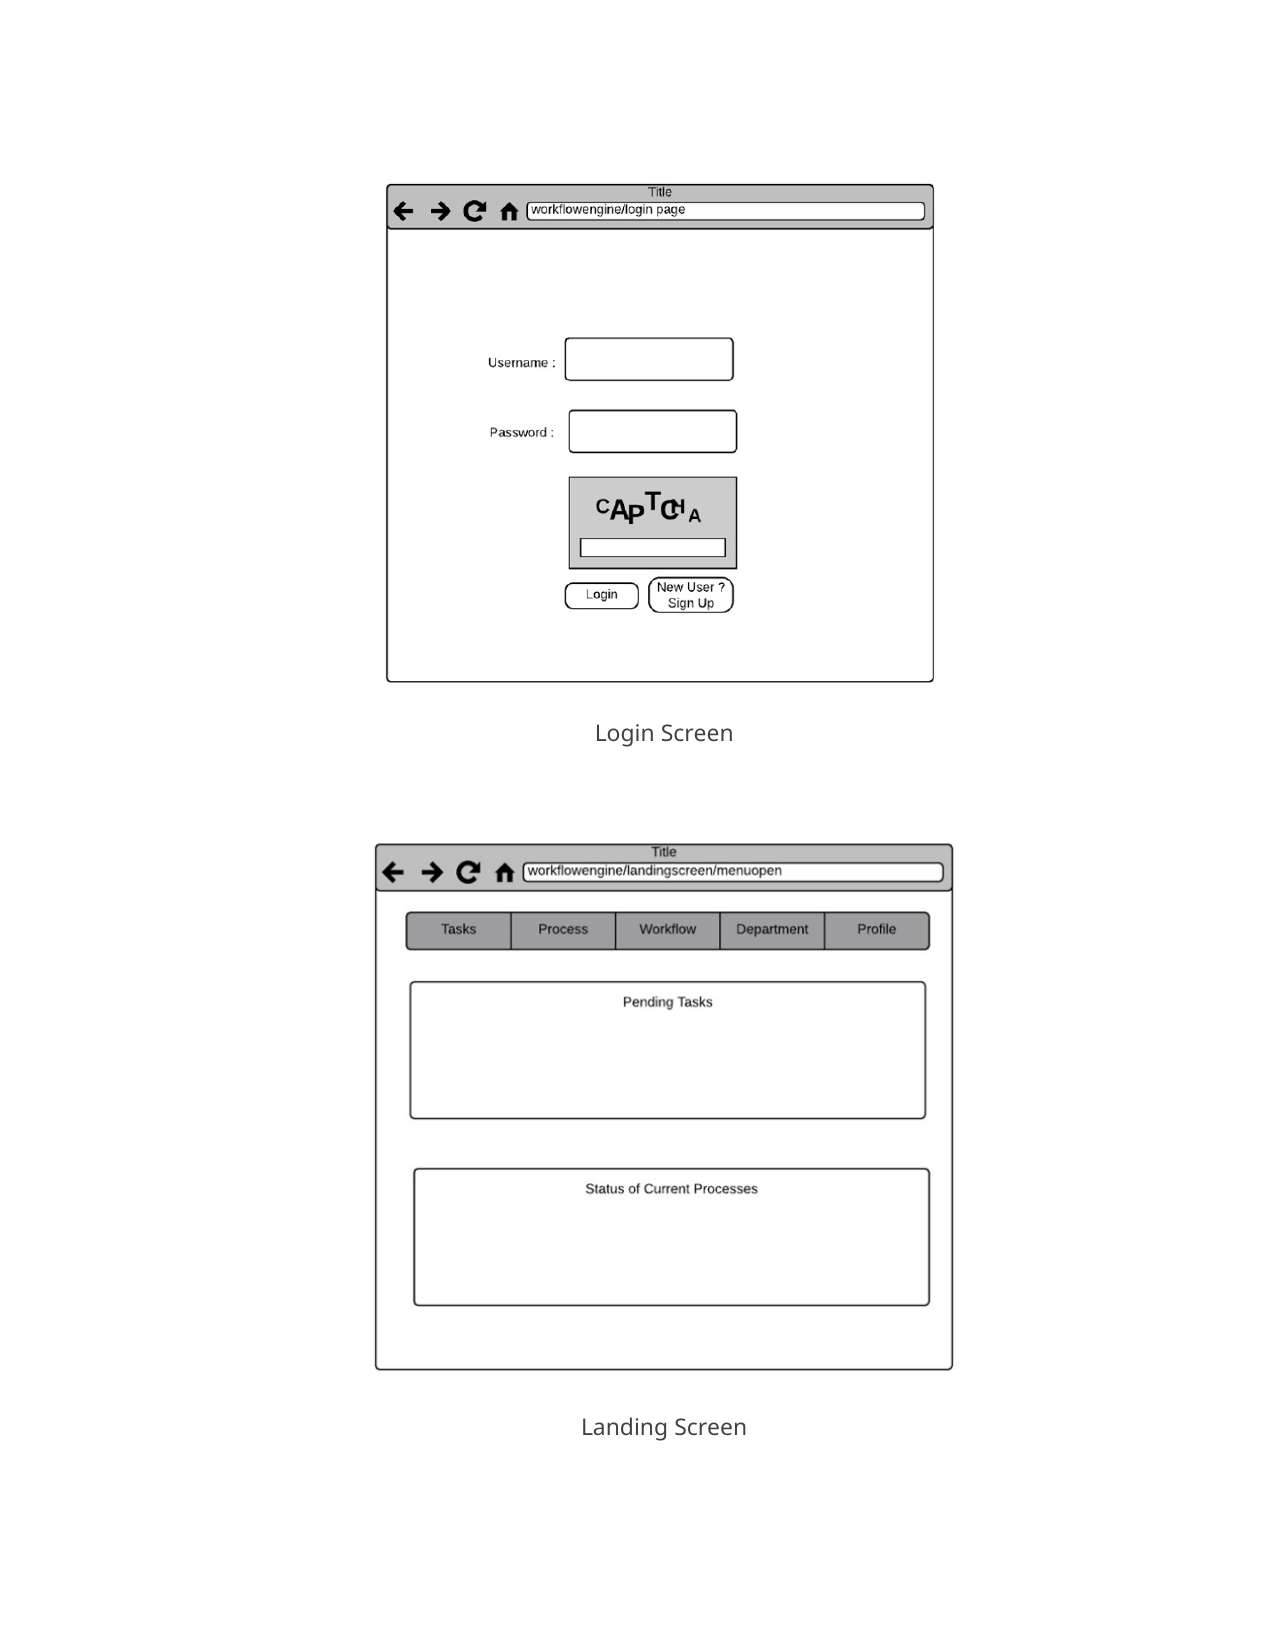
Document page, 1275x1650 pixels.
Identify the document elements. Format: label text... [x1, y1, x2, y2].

picture [362, 830, 966, 1386]
picture [376, 165, 952, 692]
text Login Screen [197, 717, 1131, 748]
text Landing Screen [197, 1411, 1131, 1442]
